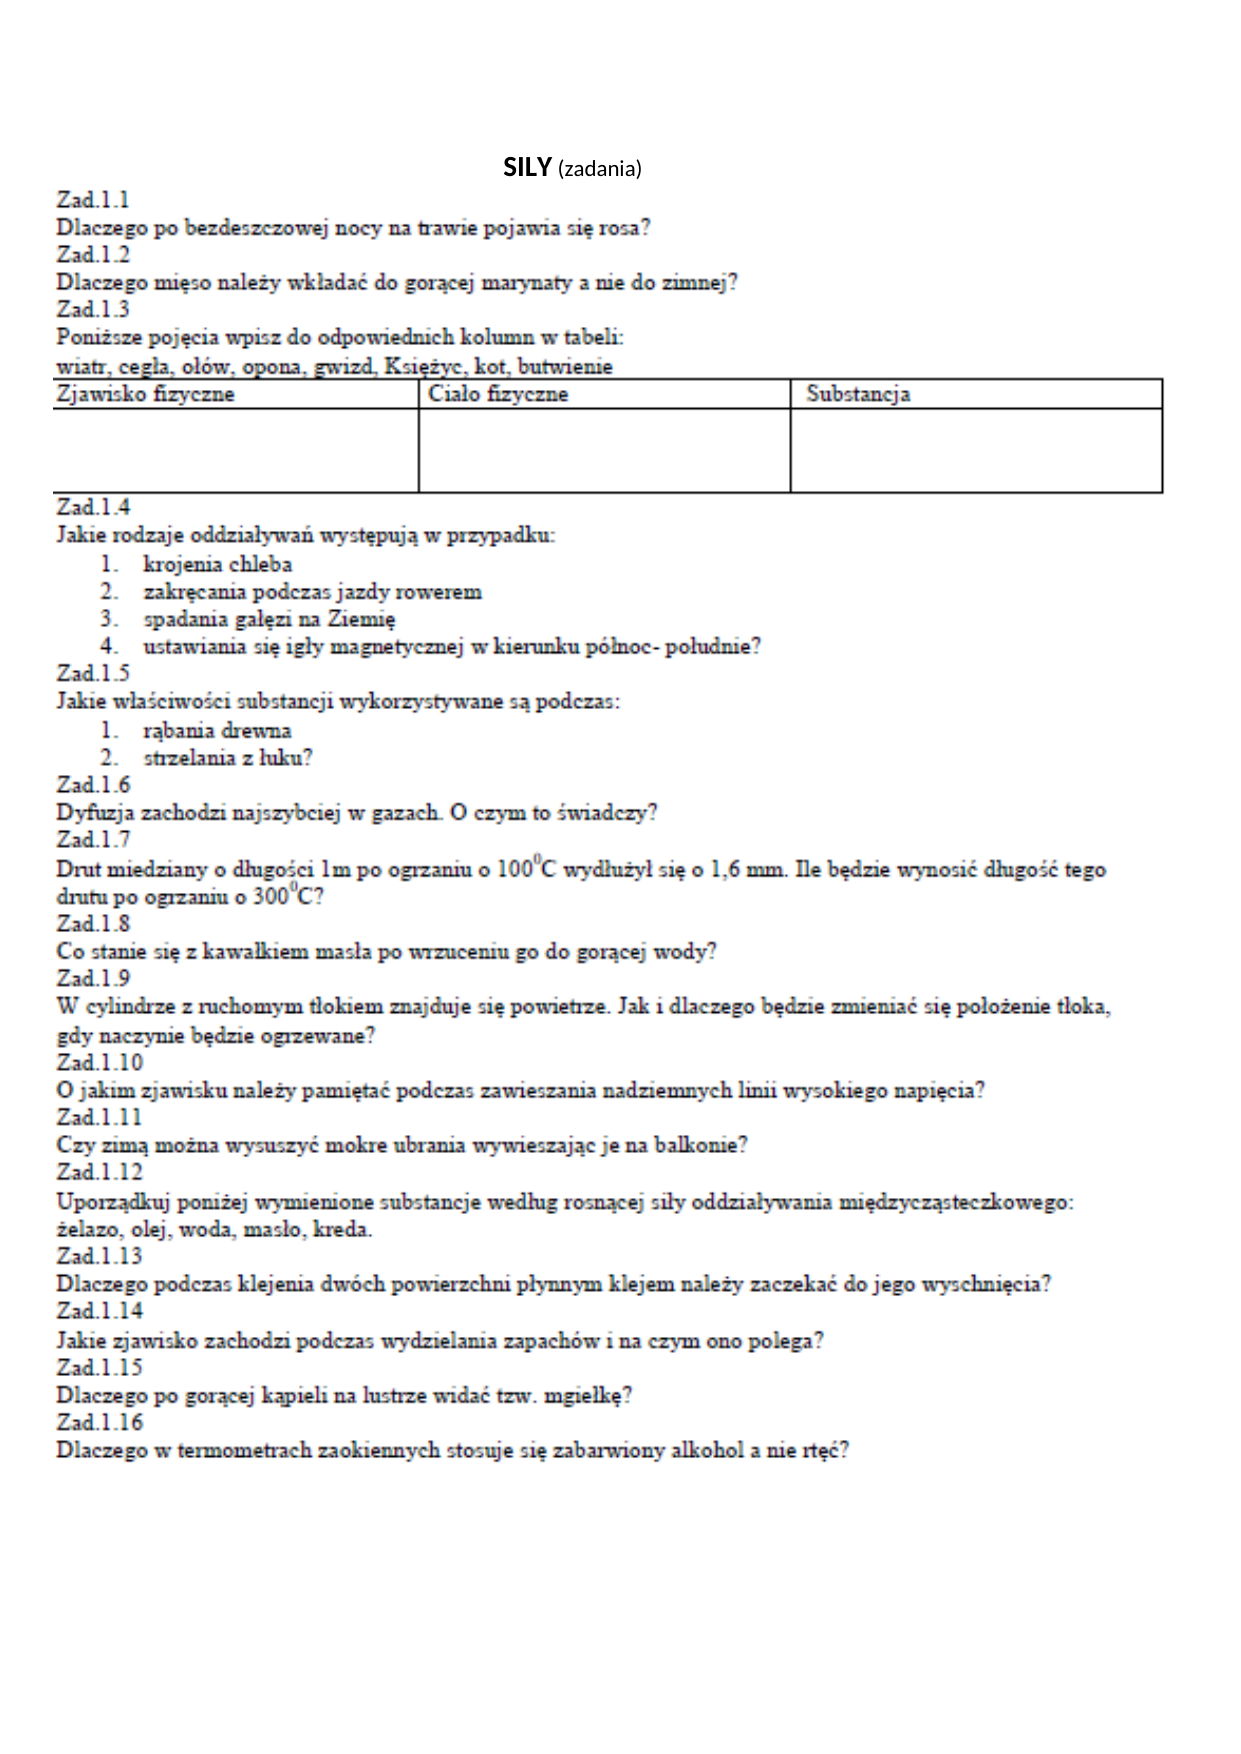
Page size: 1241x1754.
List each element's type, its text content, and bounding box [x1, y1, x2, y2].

text SILY (zadania) [53, 148, 1093, 185]
